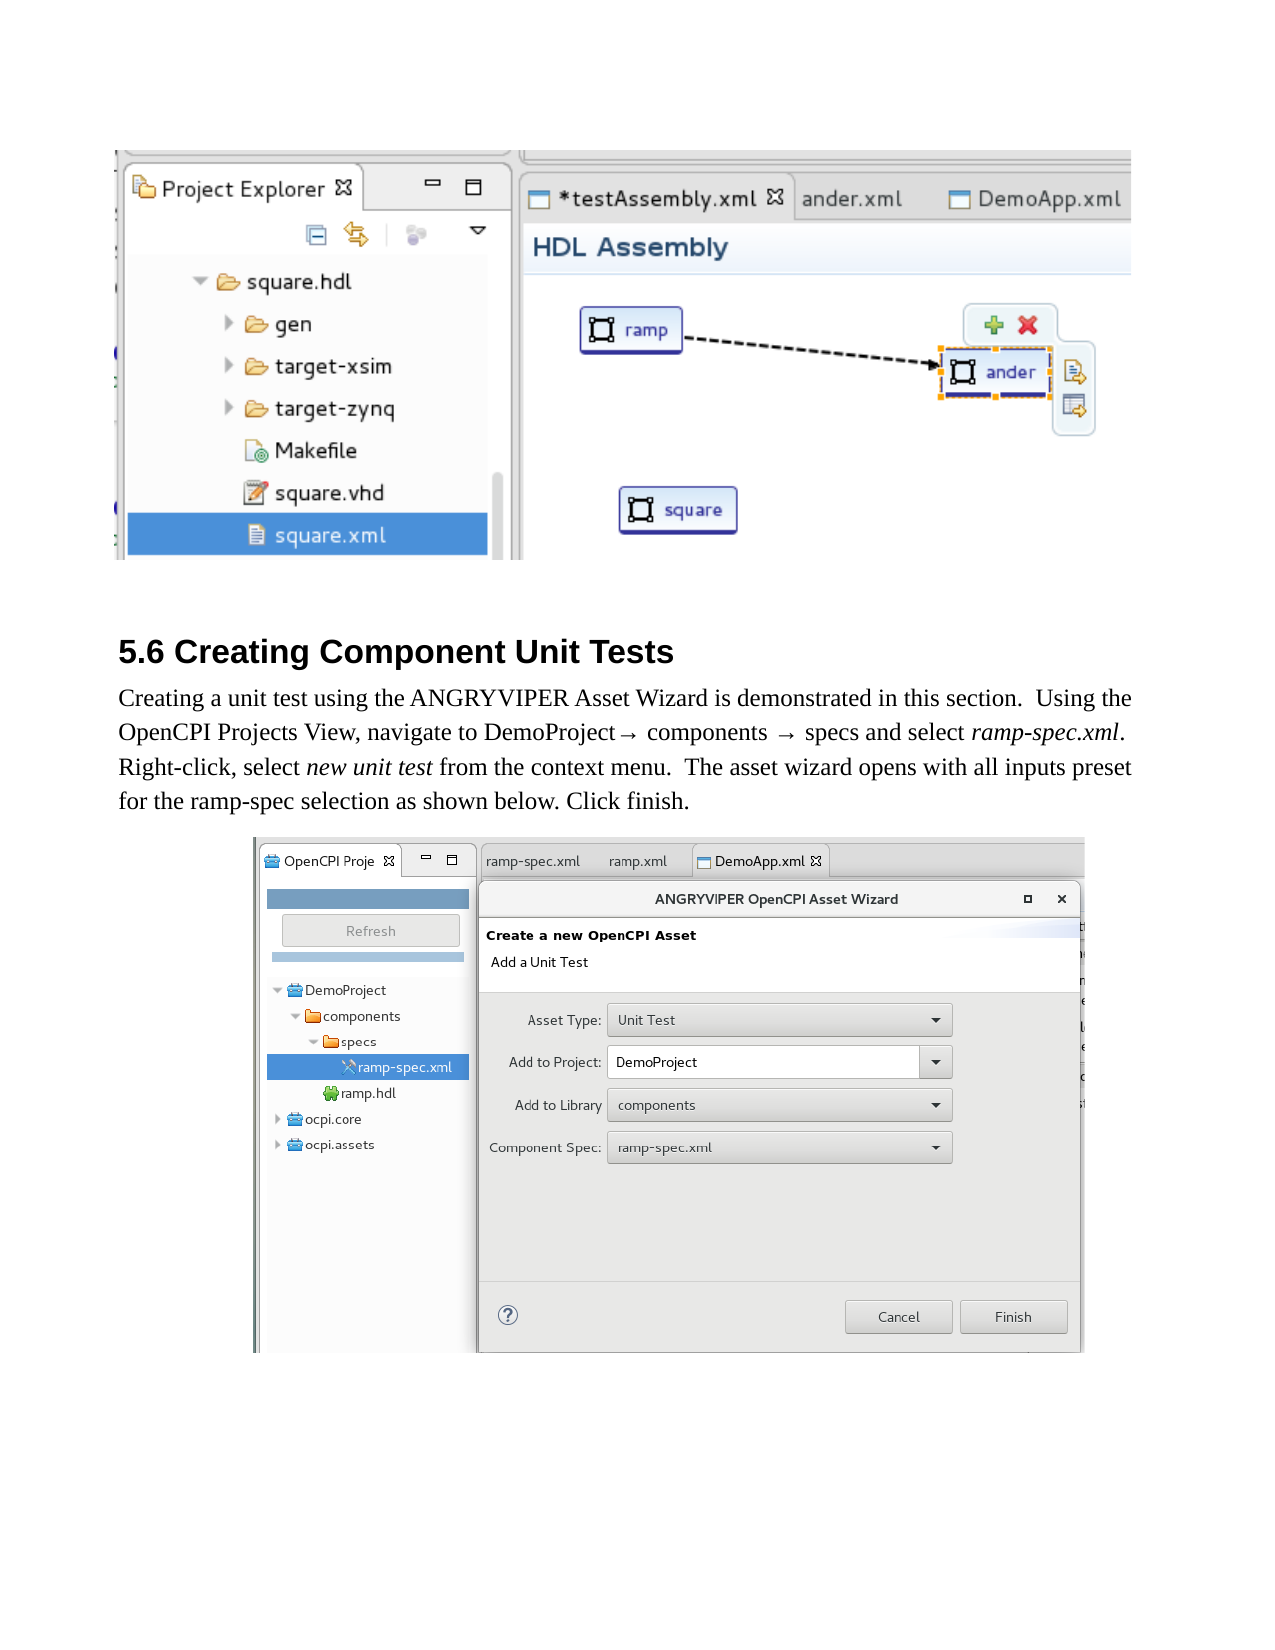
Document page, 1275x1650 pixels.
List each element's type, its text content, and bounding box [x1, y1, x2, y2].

picture [253, 837, 1085, 1353]
text Creating a unit test using the ANGRYVIPER Asset Wizard is demonstrated in this section. Using the OpenCPI Projects View, navigate to DemoProject→ components → specs and select ramp-spec.xml. Right-click, select new unit test from the context menu. The asset wizard opens with all inputs preset for the ramp-spec selection as shown below. Click finish. [118, 683, 1157, 815]
picture [114, 150, 1132, 560]
subtitle 5.6 Creating Component Unit Tests [118, 632, 1157, 670]
